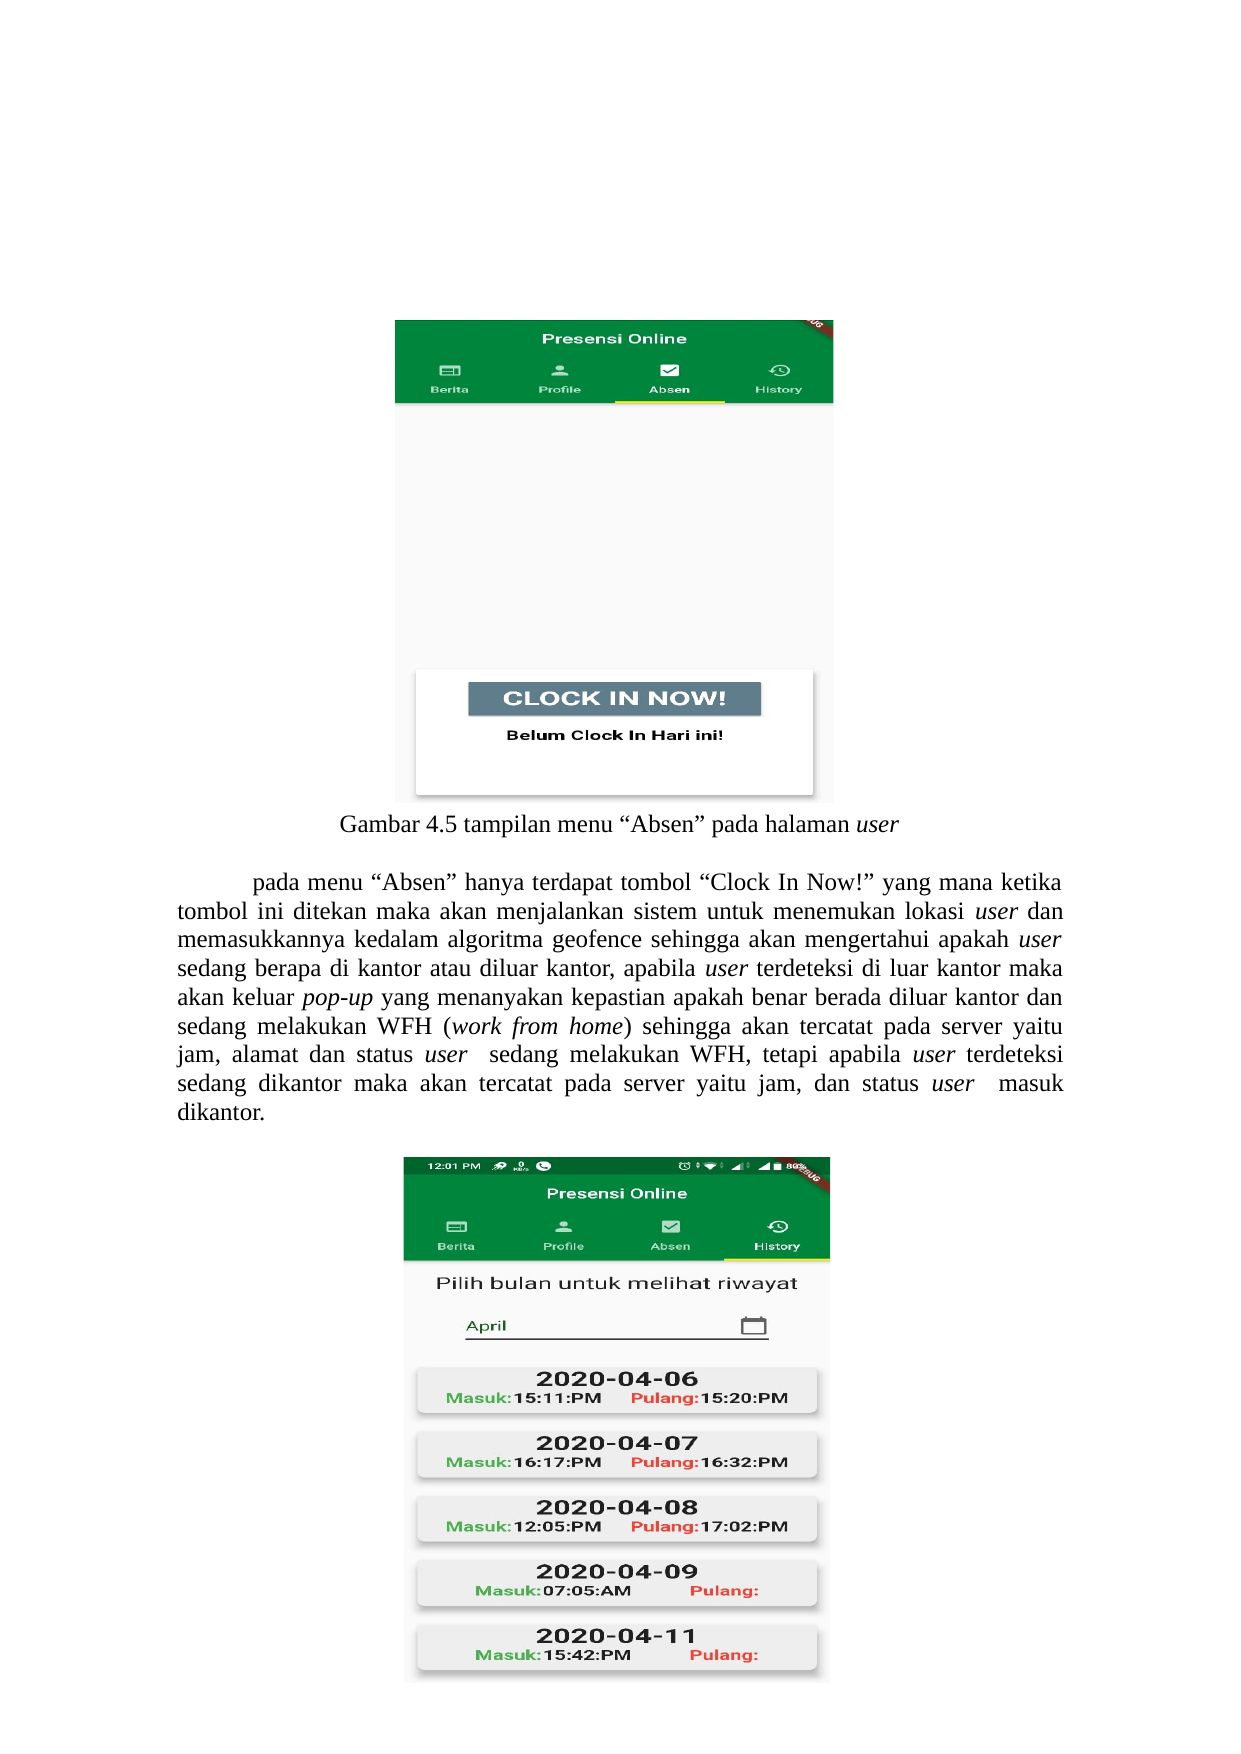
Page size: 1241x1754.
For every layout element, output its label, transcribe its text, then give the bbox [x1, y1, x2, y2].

picture [395, 320, 834, 803]
text Gambar 4.5 tampilan menu “Absen” pada halaman user [177, 809, 1063, 838]
picture [403, 1157, 831, 1683]
text pada menu “Absen” hanya terdapat tombol “Clock In Now!” yang mana ketika tombol ini ditekan maka akan menjalankan sistem untuk menemukan lokasi user dan memasukkannya kedalam algoritma geofence sehingga akan mengertahui apakah user sedang berapa di kantor atau diluar kantor, apabila user terdeteksi di luar kantor maka akan keluar pop-up yang menanyakan kepastian apakah benar berada diluar kantor dan sedang melakukan WFH (work from home) sehingga akan tercatat pada server yaitu jam, alamat dan status user sedang melakukan WFH, tetapi apabila user terdeteksi sedang dikantor maka akan tercatat pada server yaitu jam, dan status user masuk dikantor. [177, 867, 1063, 1126]
